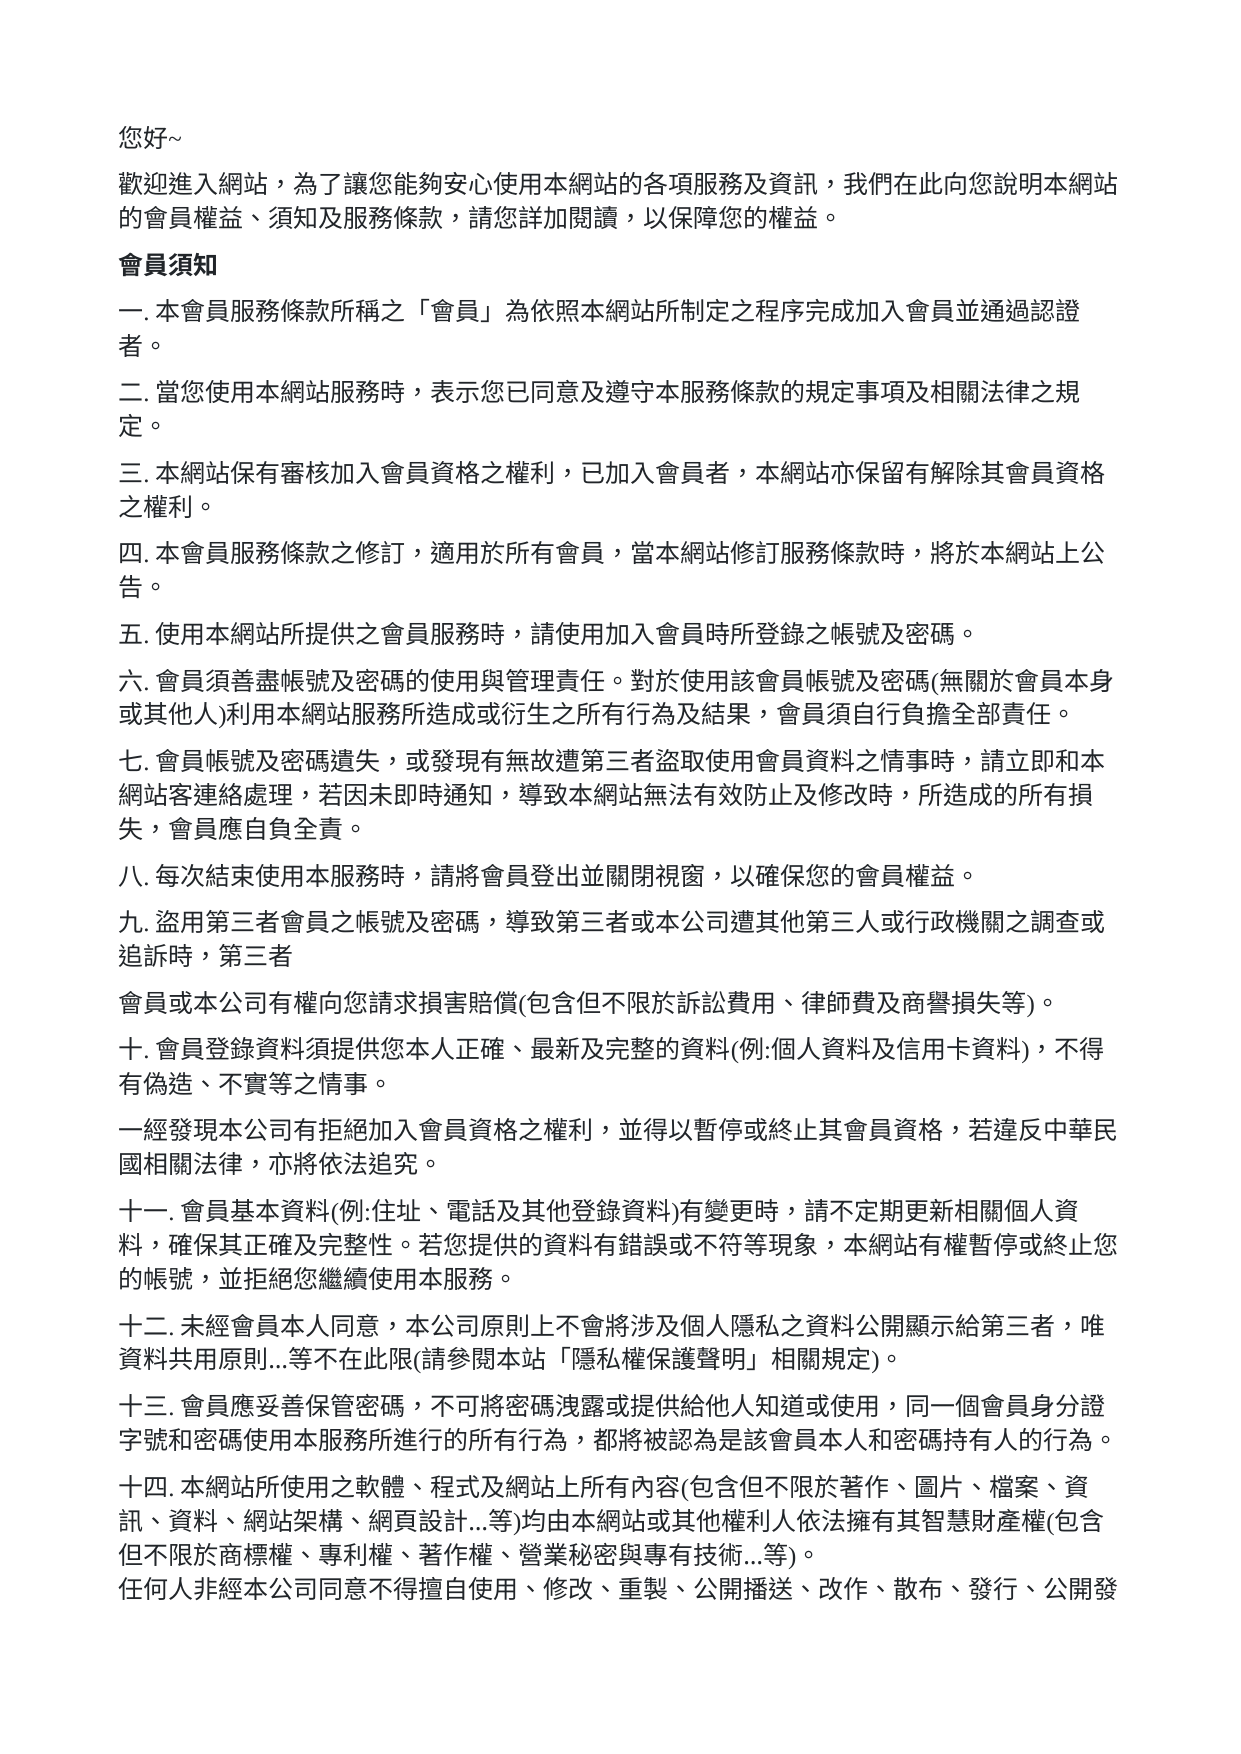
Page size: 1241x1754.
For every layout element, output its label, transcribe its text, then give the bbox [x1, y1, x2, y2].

text 歡迎進入網站，為了讓您能夠安心使用本網站的各項服務及資訊，我們在此向您說明本網站的會員權益、須知及服務條款，請您詳加閱讀，以保障您的權益。 [118, 167, 1122, 235]
text 三. 本網站保有審核加入會員資格之權利，已加入會員者，本網站亦保留有解除其會員資格之權利。 [118, 455, 1122, 523]
text 十二. 未經會員本人同意，本公司原則上不會將涉及個人隱私之資料公開顯示給第三者，唯資料共用原則…等不在此限(請參閱本站「隱私權保護聲明」相關規定)。 [118, 1308, 1122, 1376]
text 五. 使用本網站所提供之會員服務時，請使用加入會員時所登錄之帳號及密碼。 [118, 617, 1122, 651]
text 一. 本會員服務條款所稱之「會員」為依照本網站所制定之程序完成加入會員並通過認證者。 [118, 294, 1122, 362]
text 十一. 會員基本資料(例:住址、電話及其他登錄資料)有變更時，請不定期更新相關個人資料，確保其正確及完整性。若您提供的資料有錯誤或不符等現象，本網站有權暫停或終止您的帳號，並拒絕您繼續使用本服務。 [118, 1193, 1122, 1296]
text 十四. 本網站所使用之軟體、程式及網站上所有內容(包含但不限於著作、圖片、檔案、資訊、資料、網站架構、網頁設計…等)均由本網站或其他權利人依法擁有其智慧財產權(包含但不限於商標權、專利權、著作權、營業秘密與專有技術…等)。 任何人非經本公司同意不得擅自使用、修改、重製、公開播送、改作、散布、發行、公開發 [118, 1469, 1122, 1606]
text 九. 盜用第三者會員之帳號及密碼，導致第三者或本公司遭其他第三人或行政機關之調查或追訴時，第三者 [118, 905, 1122, 973]
text 七. 會員帳號及密碼遺失，或發現有無故遭第三者盜取使用會員資料之情事時，請立即和本網站客連絡處理，若因未即時通知，導致本網站無法有效防止及修改時，所造成的所有損失，會員應自負全責。 [118, 744, 1122, 846]
text 二. 當您使用本網站服務時，表示您已同意及遵守本服務條款的規定事項及相關法律之規定。 [118, 375, 1122, 443]
text 會員須知 [118, 247, 1122, 282]
text 八. 每次結束使用本服務時，請將會員登出並關閉視窗，以確保您的會員權益。 [118, 858, 1122, 892]
text 六. 會員須善盡帳號及密碼的使用與管理責任。對於使用該會員帳號及密碼(無關於會員本身或其他人)利用本網站服務所造成或衍生之所有行為及結果，會員須自行負擔全部責任。 [118, 663, 1122, 731]
text 會員或本公司有權向您請求損害賠償(包含但不限於訴訟費用、律師費及商譽損失等)。 [118, 986, 1122, 1020]
text 一經發現本公司有拒絕加入會員資格之權利，並得以暫停或終止其會員資格，若違反中華民國相關法律，亦將依法追究。 [118, 1113, 1122, 1181]
text 十三. 會員應妥善保管密碼，不可將密碼洩露或提供給他人知道或使用，同一個會員身分證字號和密碼使用本服務所進行的所有行為，都將被認為是該會員本人和密碼持有人的行為。 [118, 1389, 1122, 1457]
text 您好~ [118, 118, 1122, 154]
text 四. 本會員服務條款之修訂，適用於所有會員，當本網站修訂服務條款時，將於本網站上公告。 [118, 536, 1122, 604]
text 十. 會員登錄資料須提供您本人正確、最新及完整的資料(例:個人資料及信用卡資料)，不得有偽造、不實等之情事。 [118, 1032, 1122, 1100]
